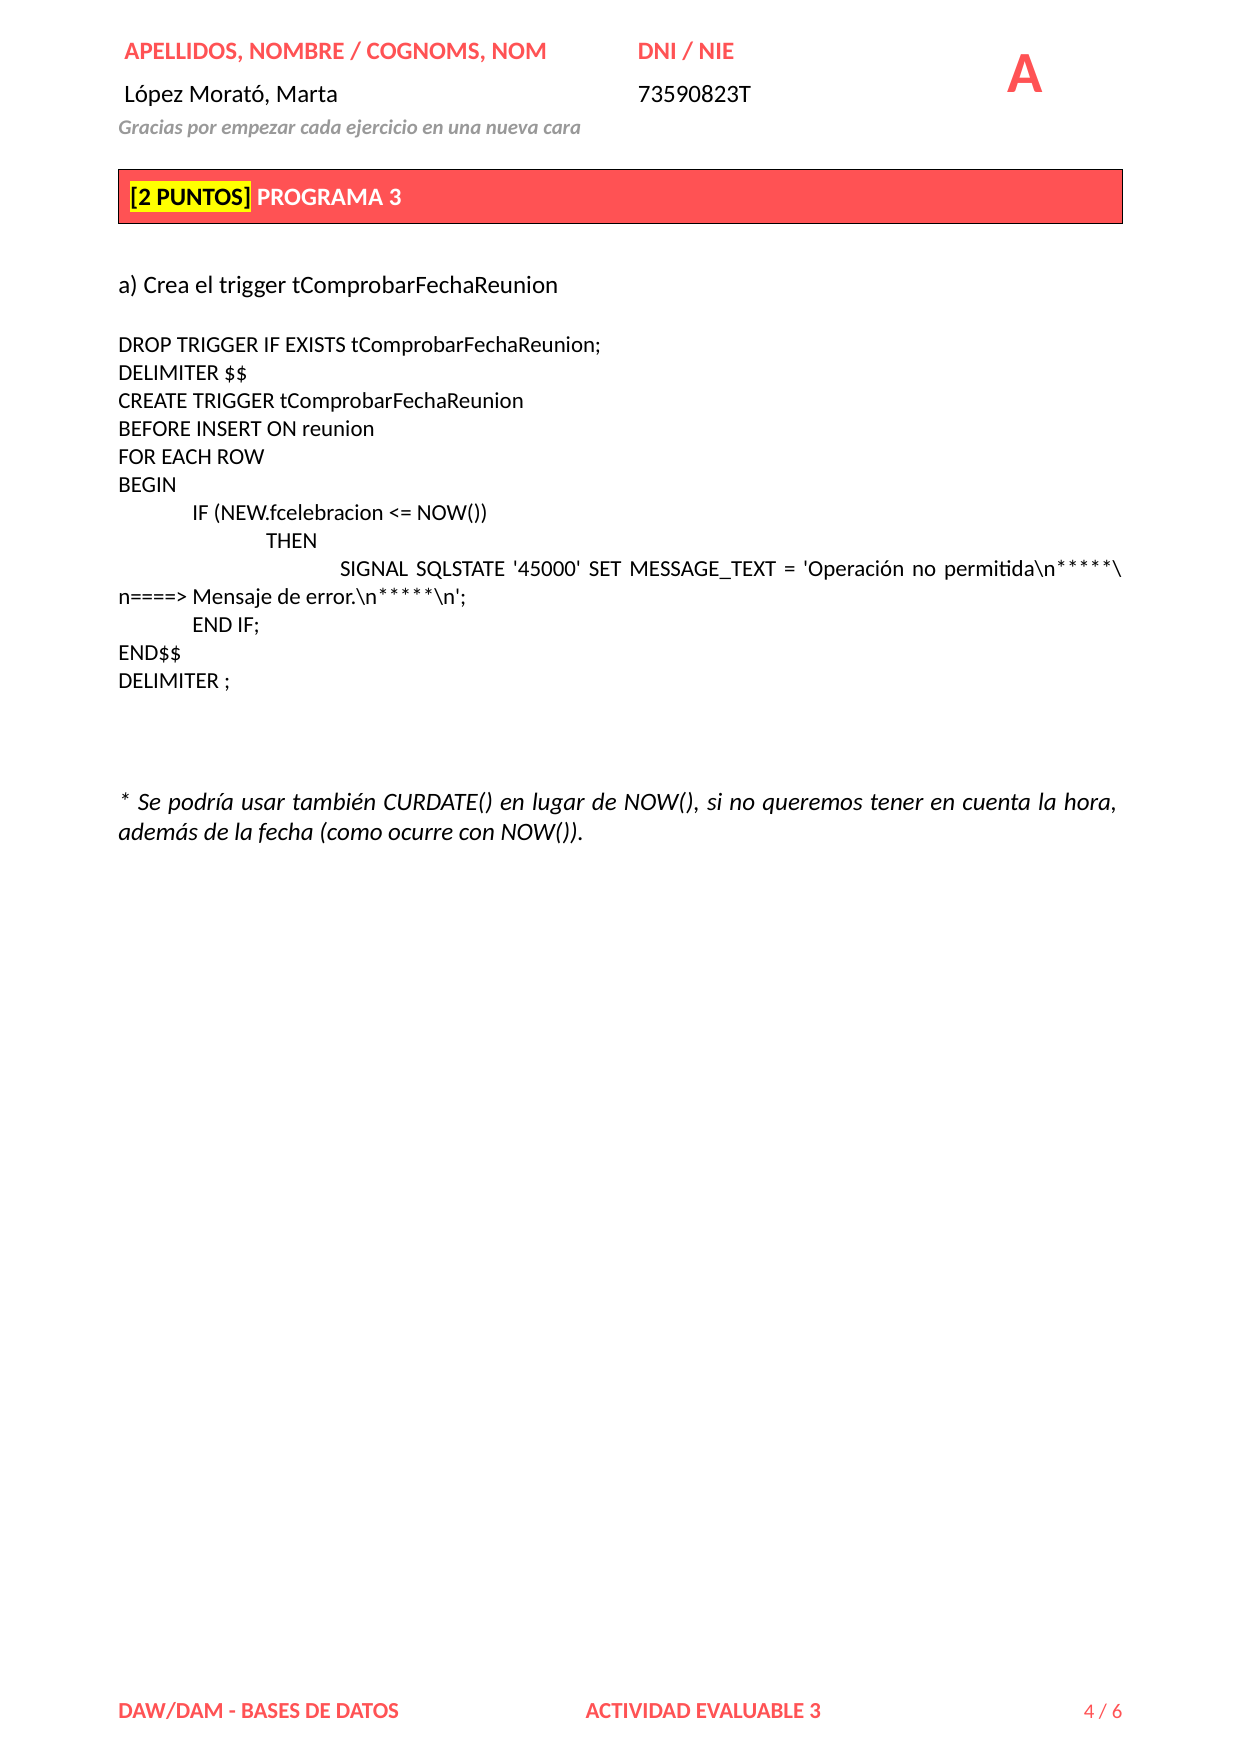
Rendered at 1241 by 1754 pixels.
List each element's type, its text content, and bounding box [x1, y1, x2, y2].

text BEFORE INSERT ON reunion [118, 414, 1122, 442]
text END IF; [118, 610, 1122, 638]
text a) Crea el trigger tComprobarFechaReunion [118, 269, 1122, 300]
text THEN [118, 526, 1122, 554]
text FOR EACH ROW [118, 442, 1122, 470]
text DROP TRIGGER IF EXISTS tComprobarFechaReunion; [118, 330, 1122, 358]
text IF (NEW.fcelebracion <= NOW()) [118, 498, 1122, 526]
text END$$ [118, 638, 1122, 666]
text * Se podría usar también CURDATE() en lugar de NOW(), si no queremos tener en cuenta la hora, además de la fecha (como ocurre con NOW()). [118, 786, 1122, 847]
text DELIMITER ; [118, 666, 1122, 694]
text SIGNAL SQLSTATE '45000' SET MESSAGE_TEXT = 'Operación no permitida\n*****\n====> Mensaje de error.\n*****\n'; [118, 554, 1122, 610]
text BEGIN [118, 470, 1122, 498]
text CREATE TRIGGER tComprobarFechaReunion [118, 386, 1122, 414]
text DELIMITER $$ [118, 358, 1122, 386]
text [2 puntoS] PROGRAMA 3 [119, 170, 1122, 223]
